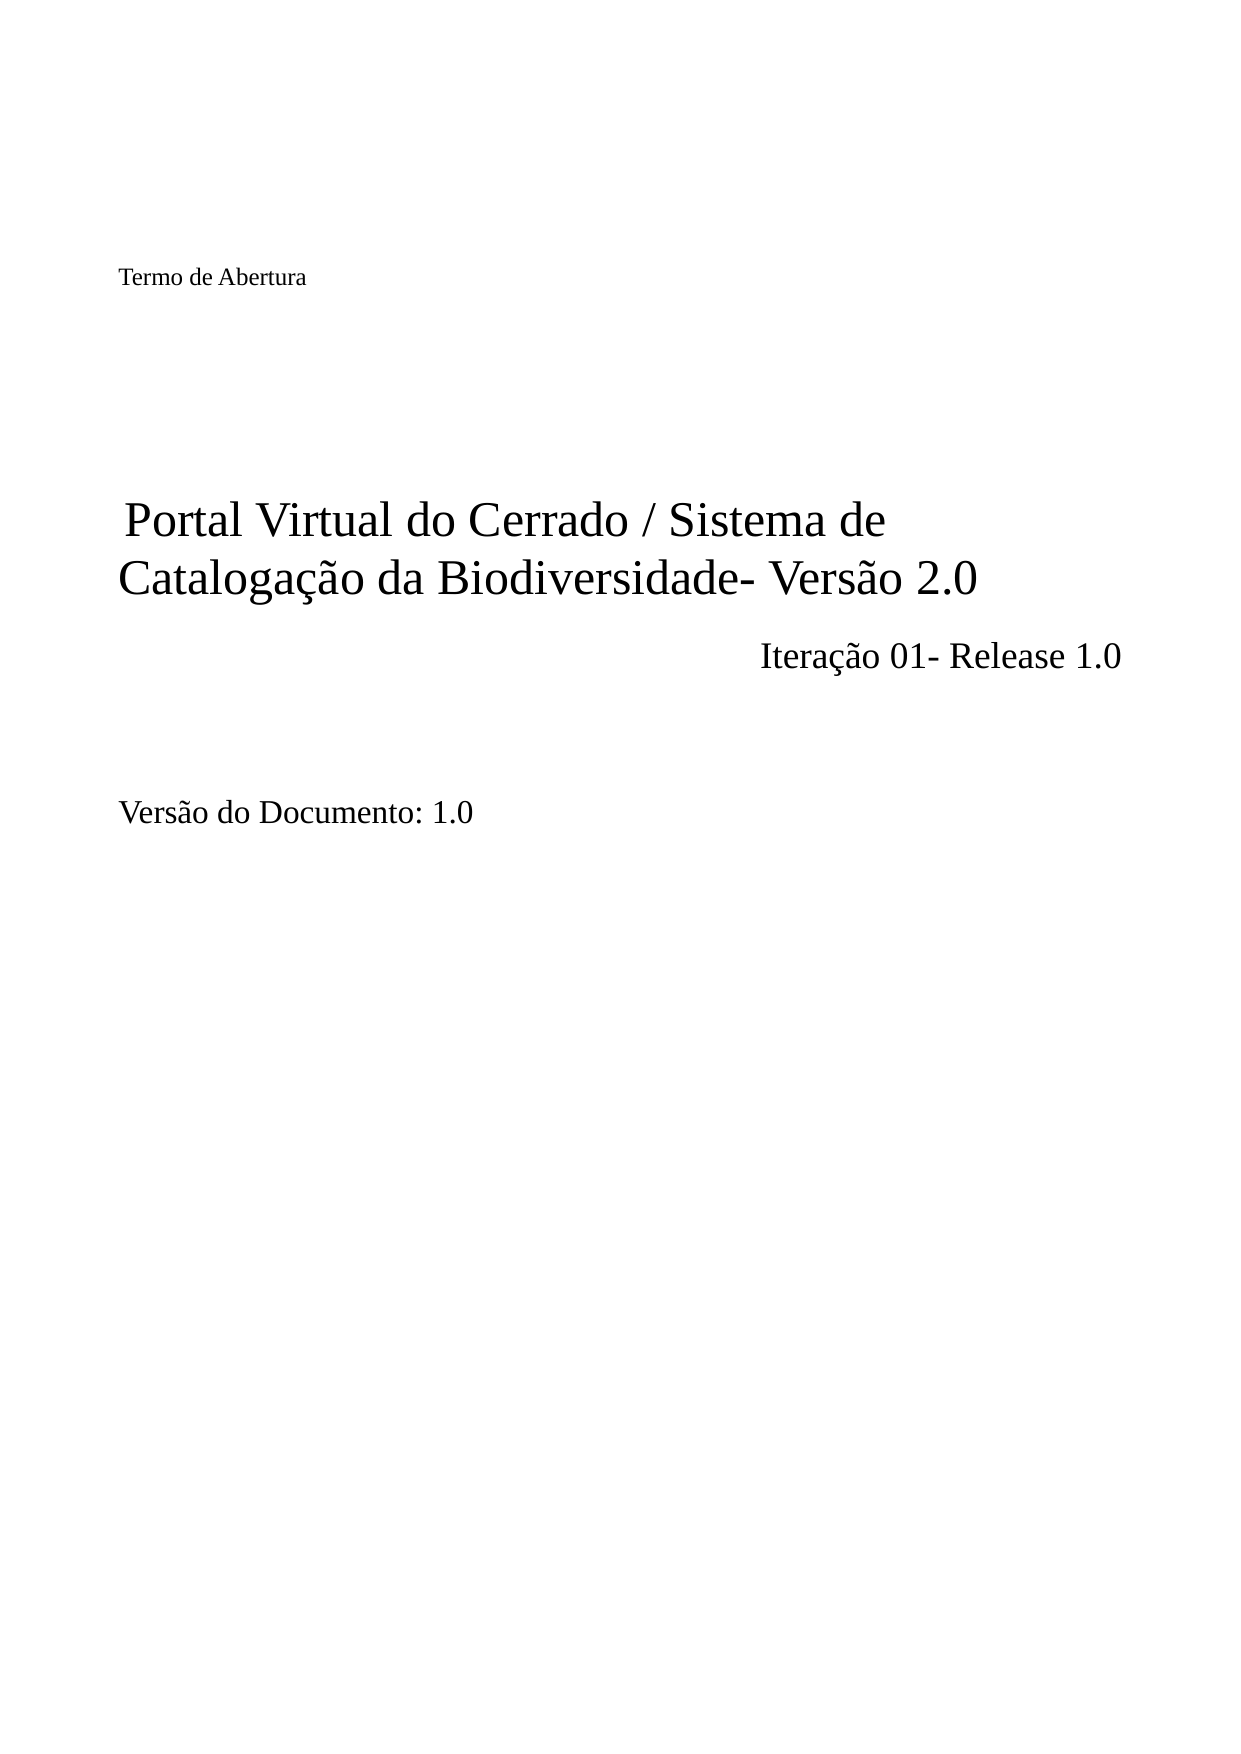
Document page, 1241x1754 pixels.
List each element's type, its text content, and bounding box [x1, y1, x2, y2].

text Versão do Documento: 1.0 [118, 792, 1122, 830]
text Iteração 01- Release 1.0 [118, 634, 1122, 677]
text Termo de Abertura [118, 262, 1122, 291]
text Portal Virtual do Cerrado / Sistema de Catalogação da Biodiversidade- Versão 2.0 [118, 490, 1122, 605]
